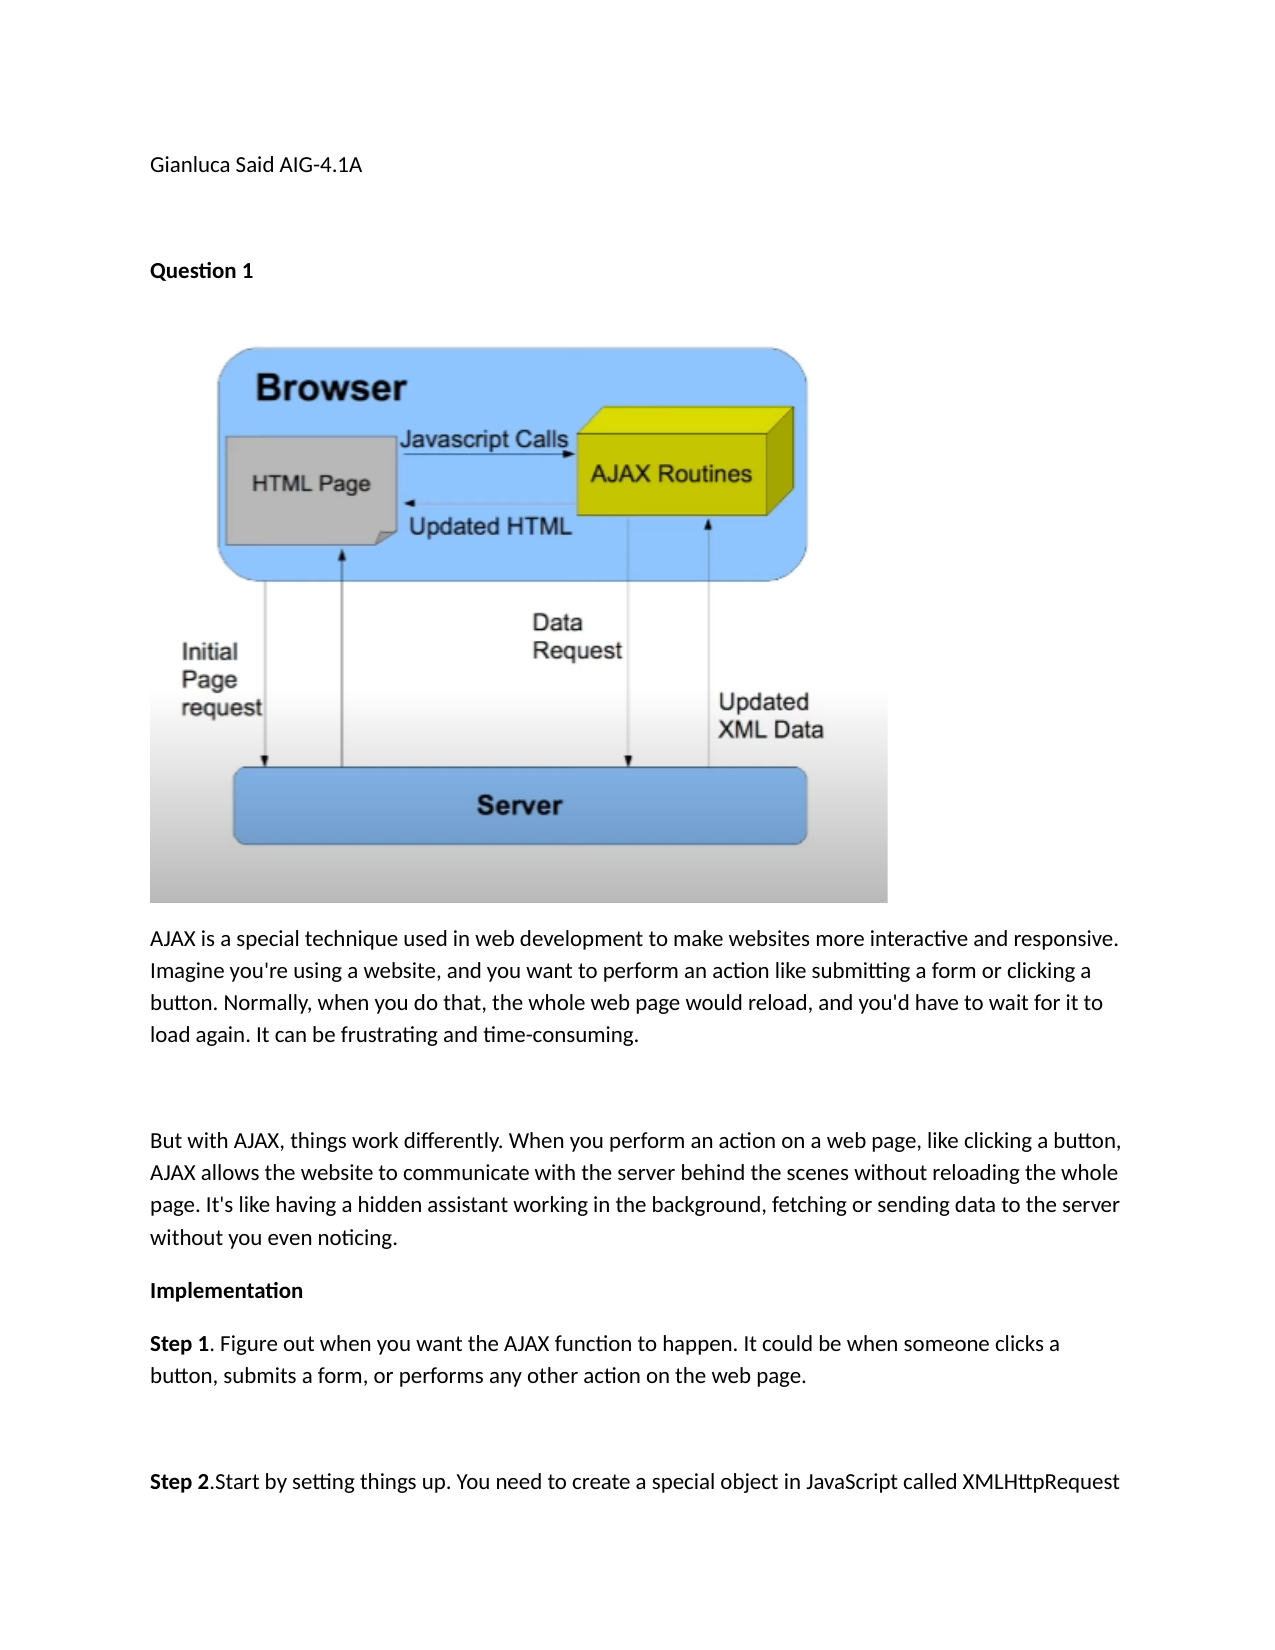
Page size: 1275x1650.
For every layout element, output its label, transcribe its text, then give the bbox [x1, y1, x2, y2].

text But with AJAX, things work differently. When you perform an action on a web page, like clicking a button, AJAX allows the website to communicate with the server behind the scenes without reloading the whole page. It's like having a hidden assistant working in the background, fetching or sending data to the server without you even noticing. [150, 1126, 1125, 1251]
text Question 1 [150, 256, 1125, 284]
text Gianluca Said AIG-4.1A [150, 150, 1125, 178]
text AJAX is a special technique used in web development to make websites more interactive and responsive. Imagine you're using a website, and you want to perform an action like submitting a form or clicking a button. Normally, when you do that, the whole web page would reload, and you'd have to wait for it to load again. It can be frustrating and time-consuming. [150, 924, 1125, 1048]
text Step 2.Start by setting things up. You need to create a special object in JavaScript called XMLHttpRequest [150, 1467, 1125, 1495]
text Step 1. Figure out when you want the AJAX function to happen. It could be when someone clicks a button, submits a form, or performs any other action on the web page. [150, 1329, 1125, 1389]
text Implementation [150, 1276, 1125, 1304]
